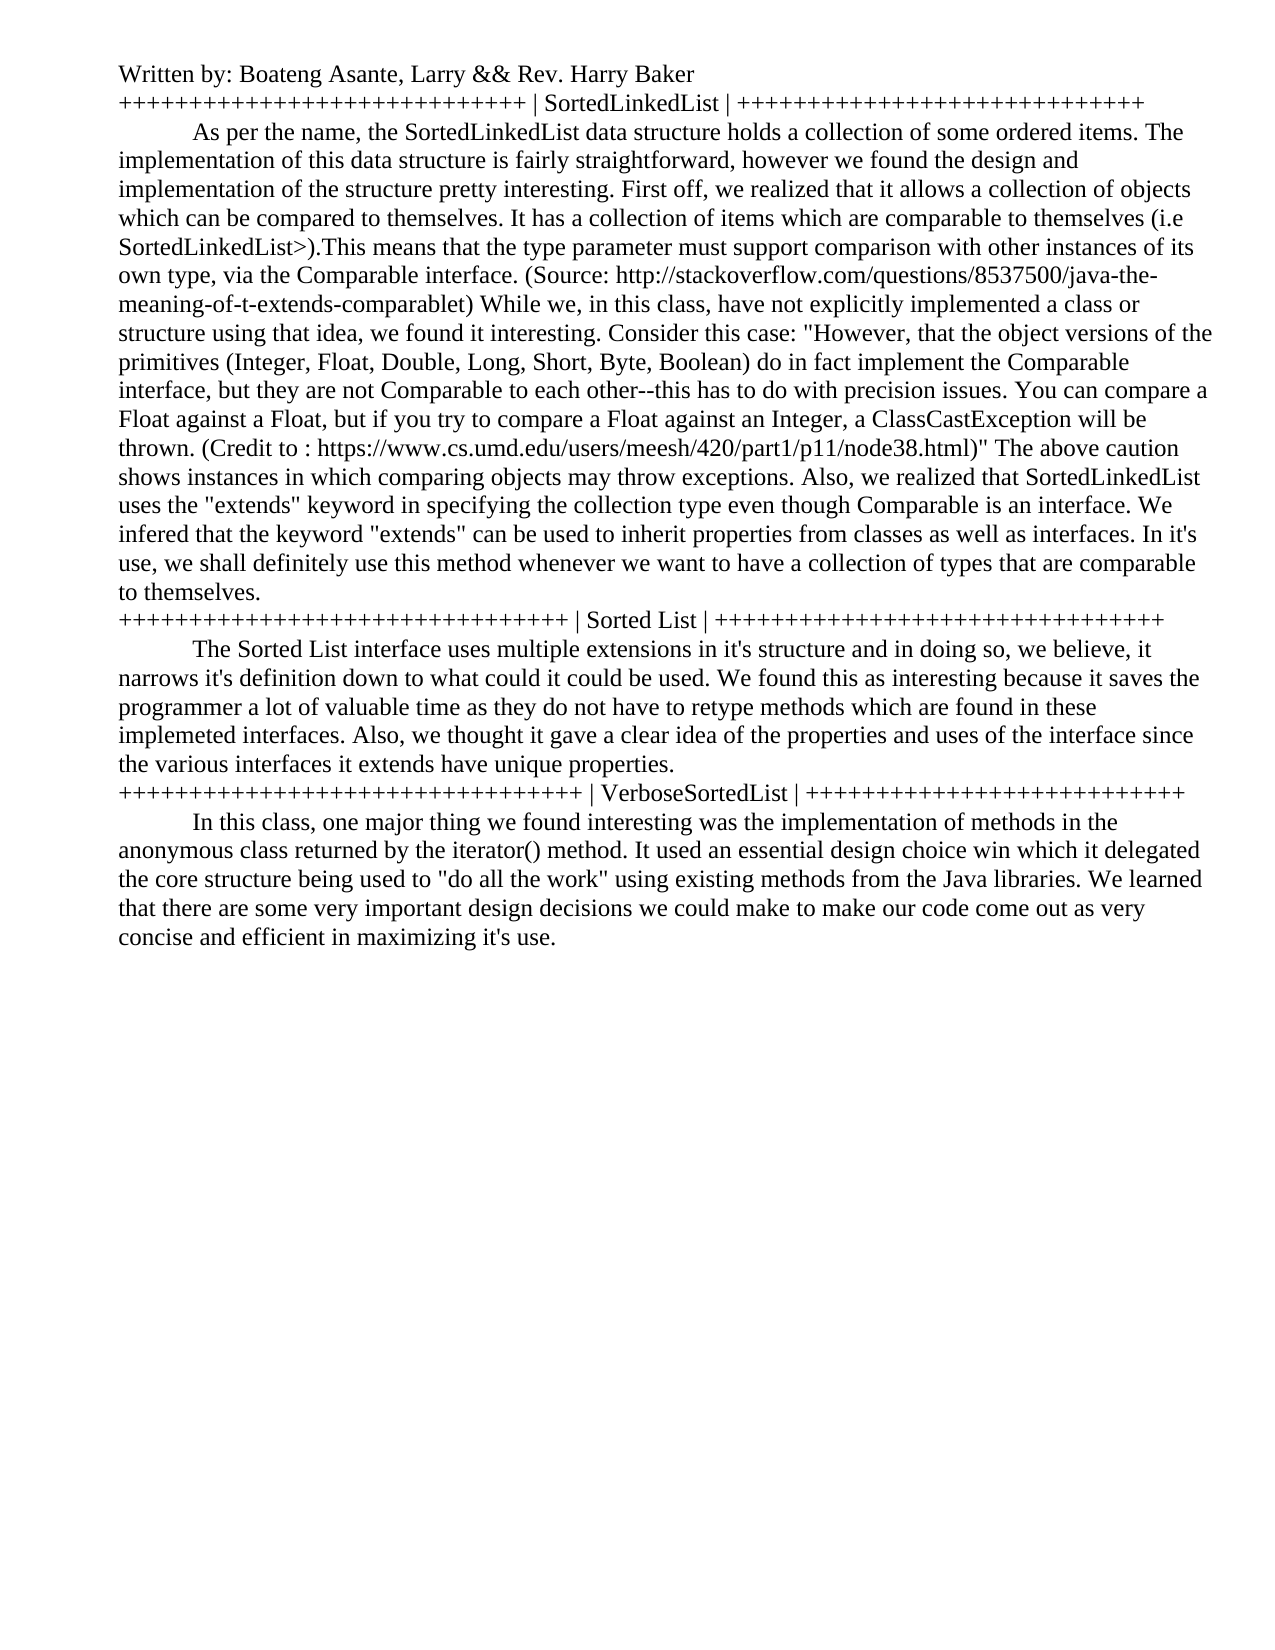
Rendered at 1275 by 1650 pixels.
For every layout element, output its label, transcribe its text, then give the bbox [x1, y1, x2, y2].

text In this class, one major thing we found interesting was the implementation of methods in the anonymous class returned by the iterator() method. It used an essential design choice win which it delegated the core structure being used to "do all the work" using existing methods from the Java libraries. We learned that there are some very important design decisions we could make to make our code come out as very concise and efficient in maximizing it's use. [118, 807, 1216, 950]
text Written by: Boateng Asante, Larry && Rev. Harry Baker [118, 59, 1216, 88]
text +++++++++++++++++++++++++++++ | SortedLinkedList | +++++++++++++++++++++++++++++ [118, 88, 1216, 117]
text ++++++++++++++++++++++++++++++++ | Sorted List | ++++++++++++++++++++++++++++++++ [118, 605, 1216, 634]
text +++++++++++++++++++++++++++++++++ | VerboseSortedList | +++++++++++++++++++++++++++ [118, 778, 1216, 807]
text As per the name, the SortedLinkedList data structure holds a collection of some ordered items. The implementation of this data structure is fairly straightforward, however we found the design and implementation of the structure pretty interesting. First off, we realized that it allows a collection of objects which can be compared to themselves. It has a collection of items which are comparable to themselves (i.e SortedLinkedList>).This means that the type parameter must support comparison with other instances of its own type, via the Comparable interface. (Source: http://stackoverflow.com/questions/8537500/java-the-meaning-of-t-extends-comparablet) While we, in this class, have not explicitly implemented a class or structure using that idea, we found it interesting. Consider this case: "However, that the object versions of the primitives (Integer, Float, Double, Long, Short, Byte, Boolean) do in fact implement the Comparable interface, but they are not Comparable to each other--this has to do with precision issues. You can compare a Float against a Float, but if you try to compare a Float against an Integer, a ClassCastException will be thrown. (Credit to : https://www.cs.umd.edu/users/meesh/420/part1/p11/node38.html)" The above caution shows instances in which comparing objects may throw exceptions. Also, we realized that SortedLinkedList uses the "extends" keyword in specifying the collection type even though Comparable is an interface. We infered that the keyword "extends" can be used to inherit properties from classes as well as interfaces. In it's use, we shall definitely use this method whenever we want to have a collection of types that are comparable to themselves. [118, 117, 1216, 605]
text The Sorted List interface uses multiple extensions in it's structure and in doing so, we believe, it narrows it's definition down to what could it could be used. We found this as interesting because it saves the programmer a lot of valuable time as they do not have to retype methods which are found in these implemeted interfaces. Also, we thought it gave a clear idea of the properties and uses of the interface since the various interfaces it extends have unique properties. [118, 634, 1216, 778]
